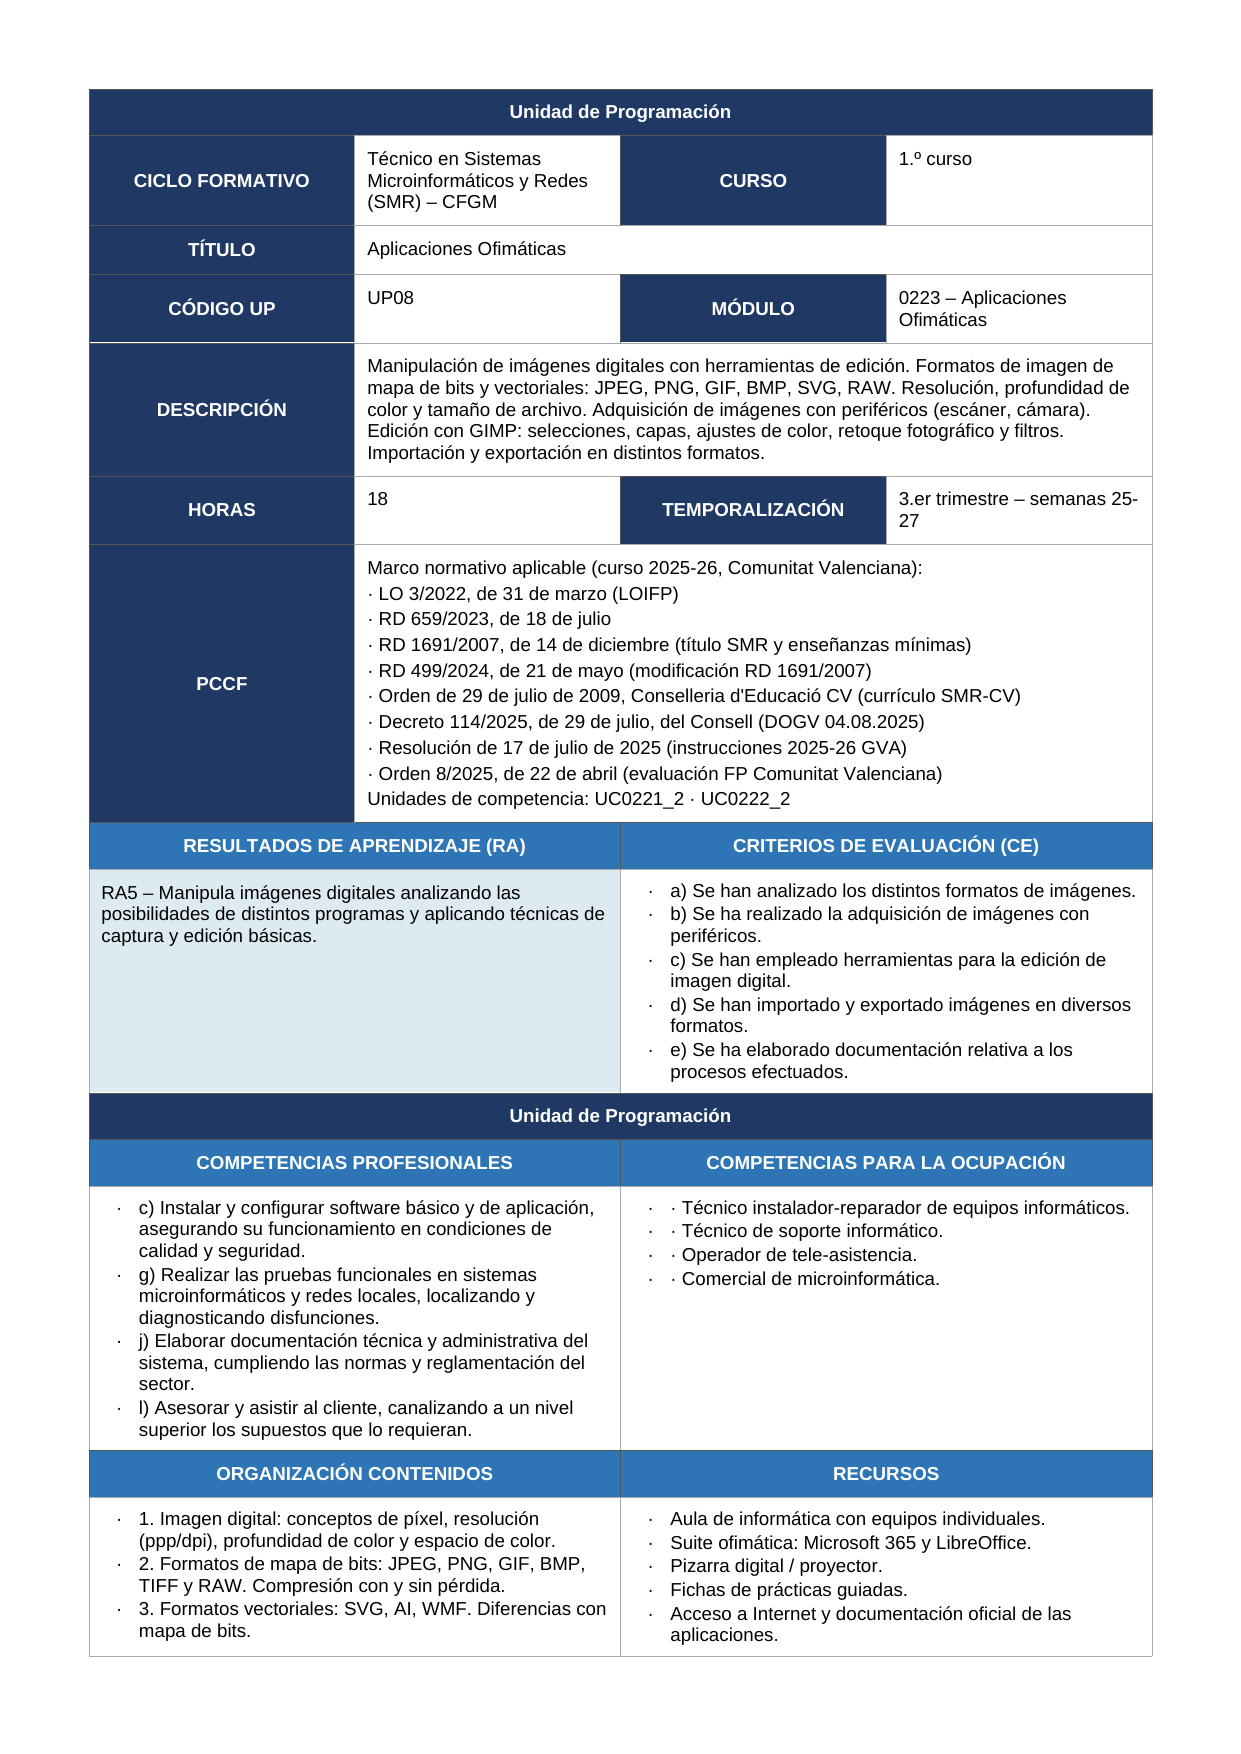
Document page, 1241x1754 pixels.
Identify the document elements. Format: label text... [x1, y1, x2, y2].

table_cell 1. Imagen digital: conceptos de píxel, resolución (ppp/dpi), profundidad de color y espacio de color. 2. Formatos de mapa de bits: JPEG, PNG, GIF, BMP, TIFF y RAW. Compresión con y sin pérdida. 3. Formatos vectoriales: SVG, AI, WMF. Diferencias con mapa de bits. 4. Adquisición de imágenes: escáner (configuración de resolución y formato), cámara digital, captura de pantalla. 5. Entorno GIMP: barras de herramientas, capas, canales e historial. 6. Selecciones: herramientas de selección, calado y operaciones con selecciones. 7. Capas: creación, orden, modos de fusión y opacidad. 8. Ajustes de color y tono: niveles, curvas, brillo/contraste, tono/saturación. 9. Herramientas de retoque: clonar, sanar, difuminar y enfocar. 10. Filtros básicos: desenfoque gaussiano, afilado, distorsión y efectos decorativos. [90, 1498, 620, 1656]
table_cell HORAS [90, 477, 354, 544]
table_cell Manipulación de imágenes digitales con herramientas de edición. Formatos de imagen de mapa de bits y vectoriales: JPEG, PNG, GIF, BMP, SVG, RAW. Resolución, profundidad de color y tamaño de archivo. Adquisición de imágenes con periféricos (escáner, cámara). Edición con GIMP: selecciones, capas, ajustes de color, retoque fotográfico y filtros. Importación y exportación en distintos formatos. [355, 344, 1152, 476]
table_cell CRITERIOS DE EVALUACIÓN (CE) [621, 823, 1152, 869]
table_cell ORGANIZACIÓN CONTENIDOS [90, 1451, 620, 1497]
table_cell CURSO [621, 136, 886, 225]
table_header Unidad de Programación [90, 90, 1152, 135]
table_cell TEMPORALIZACIÓN [621, 477, 886, 544]
table_cell 3.er trimestre – semanas 25-27 [887, 477, 1152, 544]
table_cell MÓDULO [621, 275, 886, 342]
table_cell RA5 – Manipula imágenes digitales analizando las posibilidades de distintos programas y aplicando técnicas de captura y edición básicas. [90, 870, 620, 1092]
table_cell Técnico en Sistemas Microinformáticos y Redes (SMR) – CFGM [355, 136, 620, 225]
table_cell CICLO FORMATIVO [90, 136, 354, 225]
table_cell UP08 [355, 275, 620, 342]
table_cell 18 [355, 477, 620, 544]
table_cell c) Instalar y configurar software básico y de aplicación, asegurando su funcionamiento en condiciones de calidad y seguridad. g) Realizar las pruebas funcionales en sistemas microinformáticos y redes locales, localizando y diagnosticando disfunciones. j) Elaborar documentación técnica y administrativa del sistema, cumpliendo las normas y reglamentación del sector. l) Asesorar y asistir al cliente, canalizando a un nivel superior los supuestos que lo requieran. [90, 1187, 620, 1450]
table_cell · Técnico instalador-reparador de equipos informáticos. · Técnico de soporte informático. · Operador de tele-asistencia. · Comercial de microinformática. [621, 1187, 1152, 1450]
table_cell 1.º curso [887, 136, 1152, 225]
table_cell COMPETENCIAS PARA LA OCUPACIÓN [621, 1140, 1152, 1186]
table_cell Marco normativo aplicable (curso 2025-26, Comunitat Valenciana): · LO 3/2022, de 31 de marzo (LOIFP) · RD 659/2023, de 18 de julio · RD 1691/2007, de 14 de diciembre (título SMR y enseñanzas mínimas) · RD 499/2024, de 21 de mayo (modificación RD 1691/2007) · Orden de 29 de julio de 2009, Conselleria d'Educació CV (currículo SMR-CV) · Decreto 114/2025, de 29 de julio, del Consell (DOGV 04.08.2025) · Resolución de 17 de julio de 2025 (instrucciones 2025-26 GVA) · Orden 8/2025, de 22 de abril (evaluación FP Comunitat Valenciana) Unidades de competencia: UC0221_2 · UC0222_2 [355, 545, 1152, 822]
table_cell RECURSOS [621, 1451, 1152, 1497]
table_cell a) Se han analizado los distintos formatos de imágenes. b) Se ha realizado la adquisición de imágenes con periféricos. c) Se han empleado herramientas para la edición de imagen digital. d) Se han importado y exportado imágenes en diversos formatos. e) Se ha elaborado documentación relativa a los procesos efectuados. [621, 870, 1152, 1092]
table_cell 0223 – Aplicaciones Ofimáticas [887, 275, 1152, 342]
table_cell Aplicaciones Ofimáticas [355, 226, 1152, 274]
table_cell Aula de informática con equipos individuales. Suite ofimática: Microsoft 365 y LibreOffice. Pizarra digital / proyector. Fichas de prácticas guiadas. Acceso a Internet y documentación oficial de las aplicaciones. GIMP 2.10 (software libre). Escáner de documentos y cámara digital / smartphone. Banco de imágenes libres (Unsplash, Pixabay). [621, 1498, 1152, 1656]
table_cell TÍTULO [90, 226, 354, 274]
table_cell DESCRIPCIÓN [90, 344, 354, 476]
table_cell COMPETENCIAS PROFESIONALES [90, 1140, 620, 1186]
table_cell Unidad de Programación [90, 1094, 1152, 1139]
table_cell CÓDIGO UP [90, 275, 354, 342]
table_cell RESULTADOS DE APRENDIZAJE (RA) [90, 823, 620, 869]
table_cell PCCF [90, 545, 354, 822]
